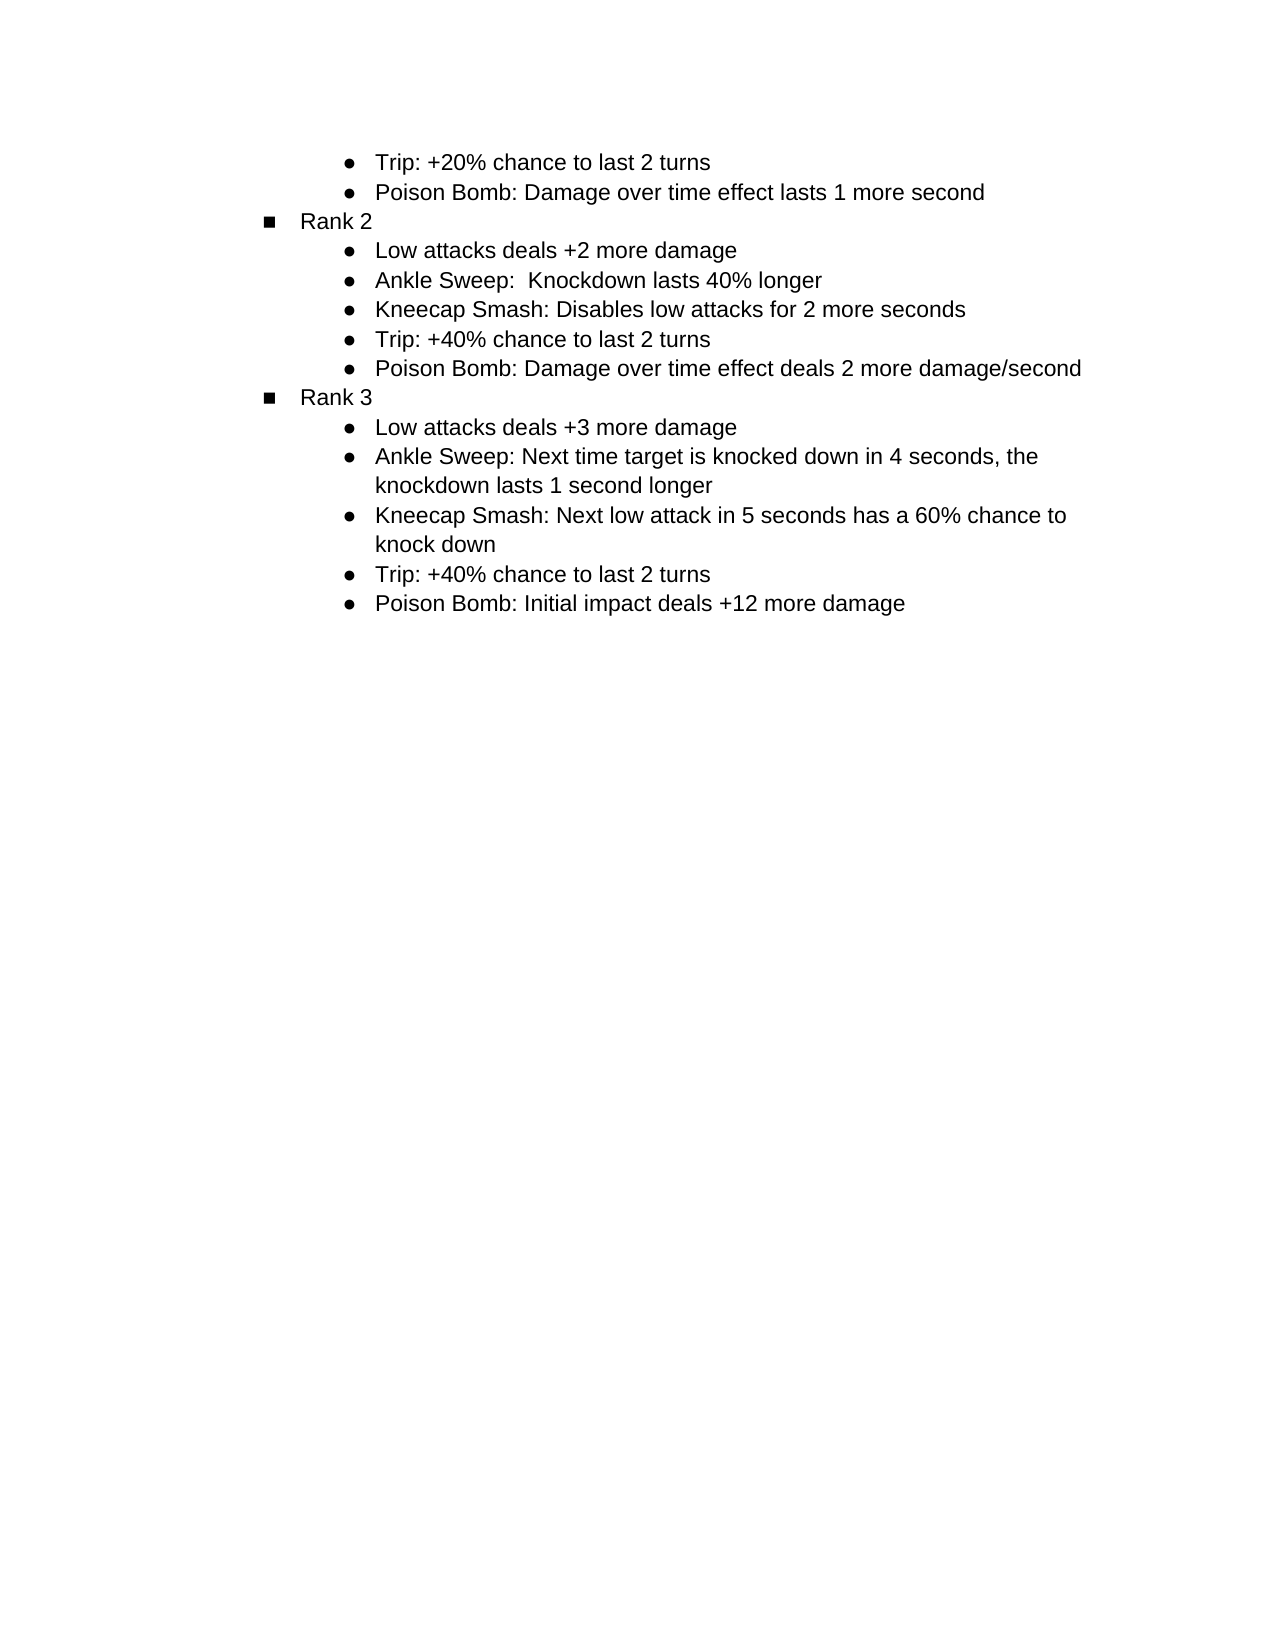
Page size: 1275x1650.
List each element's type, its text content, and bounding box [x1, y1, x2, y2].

list Kneecap Smash: Disables low attacks for 2 more seconds [150, 297, 1125, 322]
list Trip: +40% chance to last 2 turns [150, 326, 1125, 352]
list Poison Bomb: Initial impact deals +12 more damage [150, 591, 1125, 616]
list Low attacks deals +2 more damage [150, 238, 1125, 264]
list Poison Bomb: Damage over time effect deals 2 more damage/second [150, 356, 1125, 381]
list Trip: +40% chance to last 2 turns [150, 561, 1125, 587]
list Ankle Sweep: Knockdown lasts 40% longer [150, 267, 1125, 293]
list Ankle Sweep: Next time target is knocked down in 4 seconds, the knockdown lasts 1 second longer [150, 444, 1125, 499]
list Rank 2 [262, 209, 1125, 234]
list Rank 3 [262, 385, 1125, 411]
list Kneecap Smash: Next low attack in 5 seconds has a 60% chance to knock down [150, 502, 1125, 557]
list Trip: +20% chance to last 2 turns [150, 150, 1125, 176]
list Poison Bomb: Damage over time effect lasts 1 more second [150, 179, 1125, 205]
list Low attacks deals +3 more damage [150, 414, 1125, 440]
